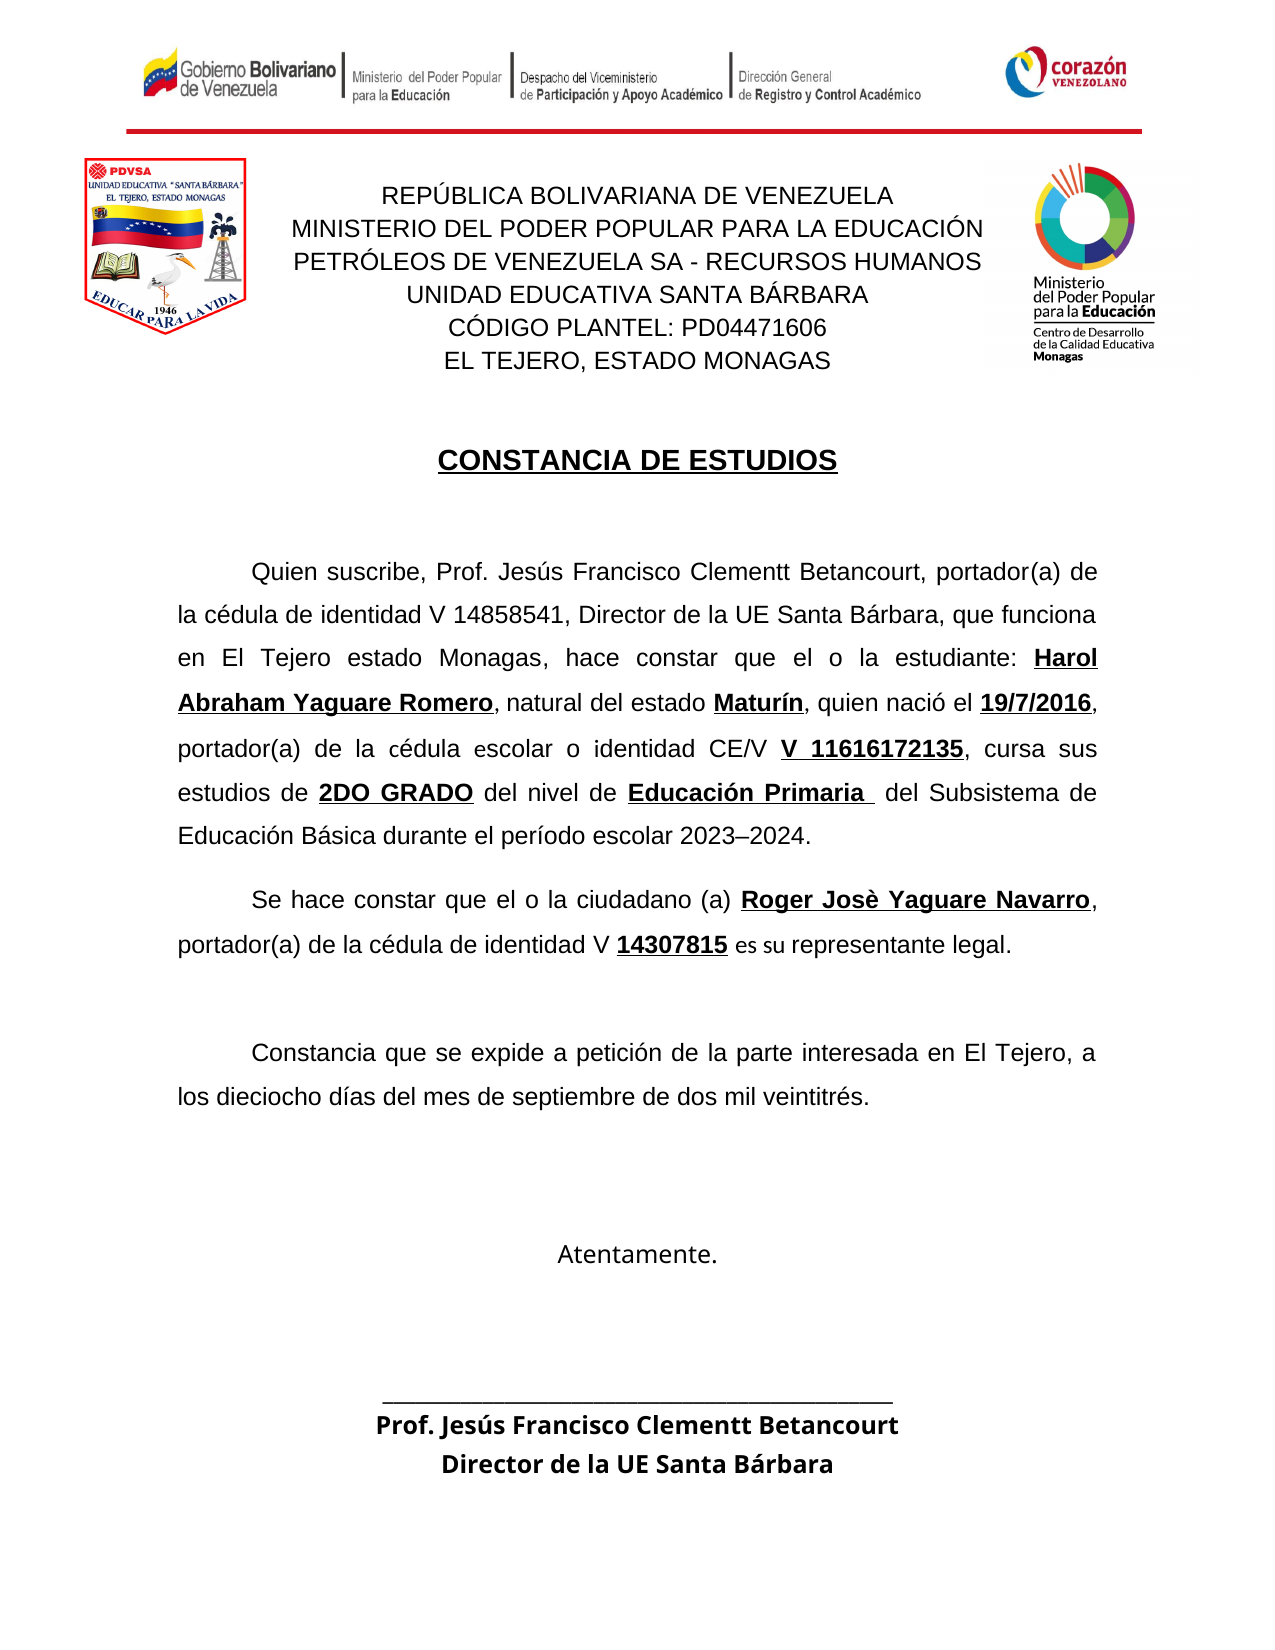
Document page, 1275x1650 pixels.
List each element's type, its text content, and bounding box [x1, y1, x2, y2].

picture [79, 158, 252, 335]
text UNIDAD EDUCATIVA SANTA BÁRBARA [252, 280, 978, 308]
text Se hace constar que el o la ciudadano (a) Roger Josè Yaguare Navarro, portador(a) de la cédula de identidad V 14307815 es su representante legal. [177, 885, 1098, 959]
picture [126, 11, 1142, 134]
text Constancia que se expide a petición de la parte interesada en El Tejero, a los dieciocho días del mes de septiembre de dos mil veintitrés. [177, 1038, 1098, 1110]
picture [978, 153, 1200, 377]
text Prof. Jesús Francisco Clementt Betancourt [177, 1407, 1098, 1441]
text Atentamente. [177, 1237, 1098, 1271]
text Quien suscribe, Prof. Jesús Francisco Clementt Betancourt, portador(a) de la cédula de identidad V 14858541, Director de la UE Santa Bárbara, que funciona en El Tejero estado Monagas, hace constar que el o la estudiante: Harol Abraham Yaguare Romero, natural del estado Maturín, quien nació el 19/7/2016, portador(a) de la cédula escolar o identidad CE/V V 11616172135, cursa sus estudios de 2DO GRADO del nivel de Educación Primaria del Subsistema de Educación Básica durante el período escolar 2023–2024. [177, 557, 1098, 849]
subtitle MINISTERIO DEL PODER POPULAR PARA LA EDUCACIÓN [252, 214, 978, 242]
subtitle PETRÓLEOS DE VENEZUELA SA - RECURSOS HUMANOS [252, 247, 978, 275]
text Director de la UE Santa Bárbara [177, 1447, 1098, 1481]
subtitle REPÚBLICA BOLIVARIANA DE VENEZUELA [252, 181, 978, 209]
text ______________________________________________ [177, 1373, 1098, 1407]
text EL TEJERO, ESTADO MONAGAS [177, 346, 978, 374]
subtitle CONSTANCIA DE ESTUDIOS [177, 443, 1098, 476]
text CÓDIGO PLANTEL: PD04471606 [177, 313, 978, 341]
